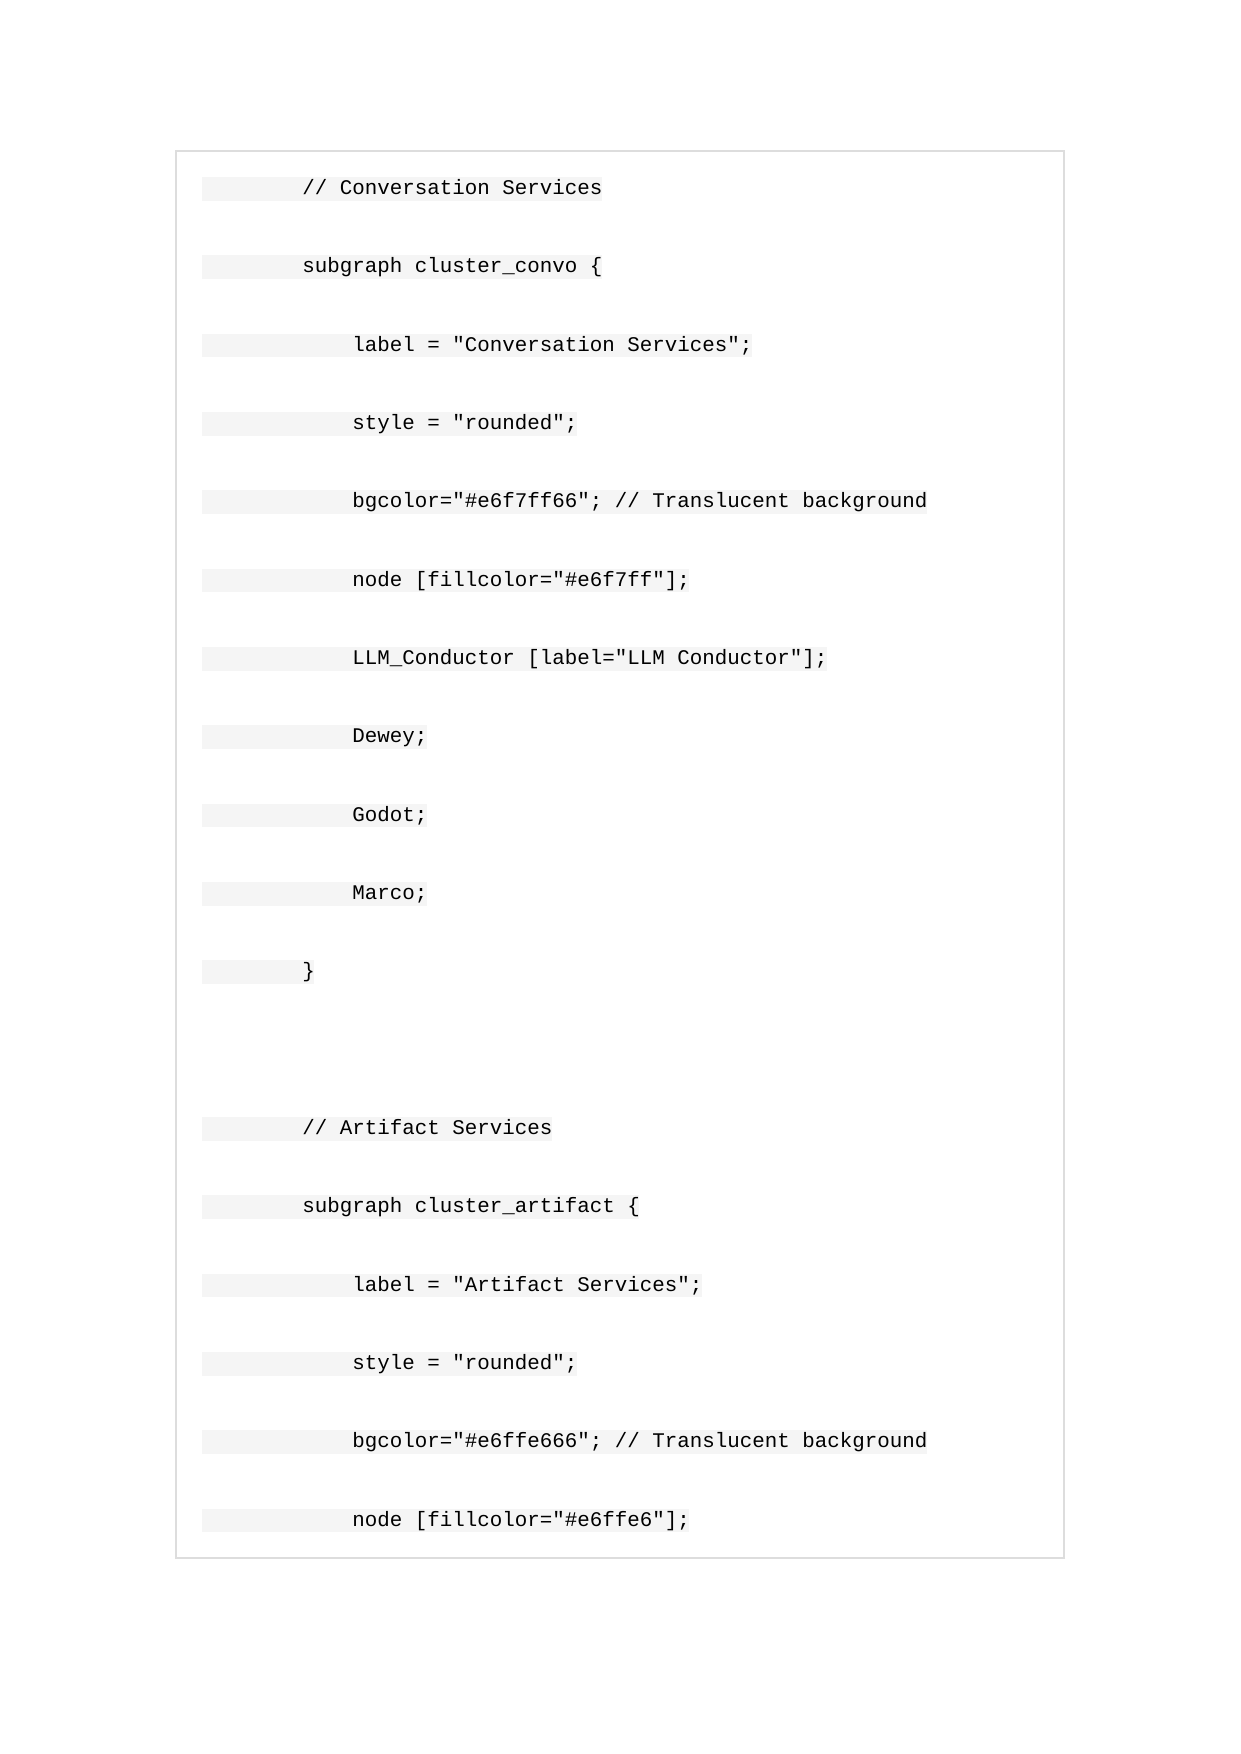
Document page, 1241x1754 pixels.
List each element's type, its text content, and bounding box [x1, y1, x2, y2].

text style = "rounded"; [177, 1325, 1063, 1376]
text node [fillcolor="#e6f7ff"]; [177, 542, 1063, 592]
text LLM_Conductor [label="LLM Conductor"]; [177, 620, 1063, 671]
text bgcolor="#e6ffe666"; // Translucent background [177, 1403, 1063, 1454]
text Godot; [177, 777, 1063, 827]
text } [177, 933, 1063, 984]
text style = "rounded"; [177, 385, 1063, 436]
text // Artifact Services [177, 1090, 1063, 1141]
text Dewey; [177, 698, 1063, 749]
text bgcolor="#e6f7ff66"; // Translucent background [177, 463, 1063, 514]
text subgraph cluster_convo { [177, 228, 1063, 279]
text label = "Conversation Services"; [177, 307, 1063, 357]
text label = "Artifact Services"; [177, 1247, 1063, 1297]
text node [fillcolor="#e6ffe6"]; [177, 1482, 1063, 1557]
text subgraph cluster_artifact { [177, 1168, 1063, 1219]
text Marco; [177, 855, 1063, 906]
text // Conversation Services [177, 152, 1063, 201]
